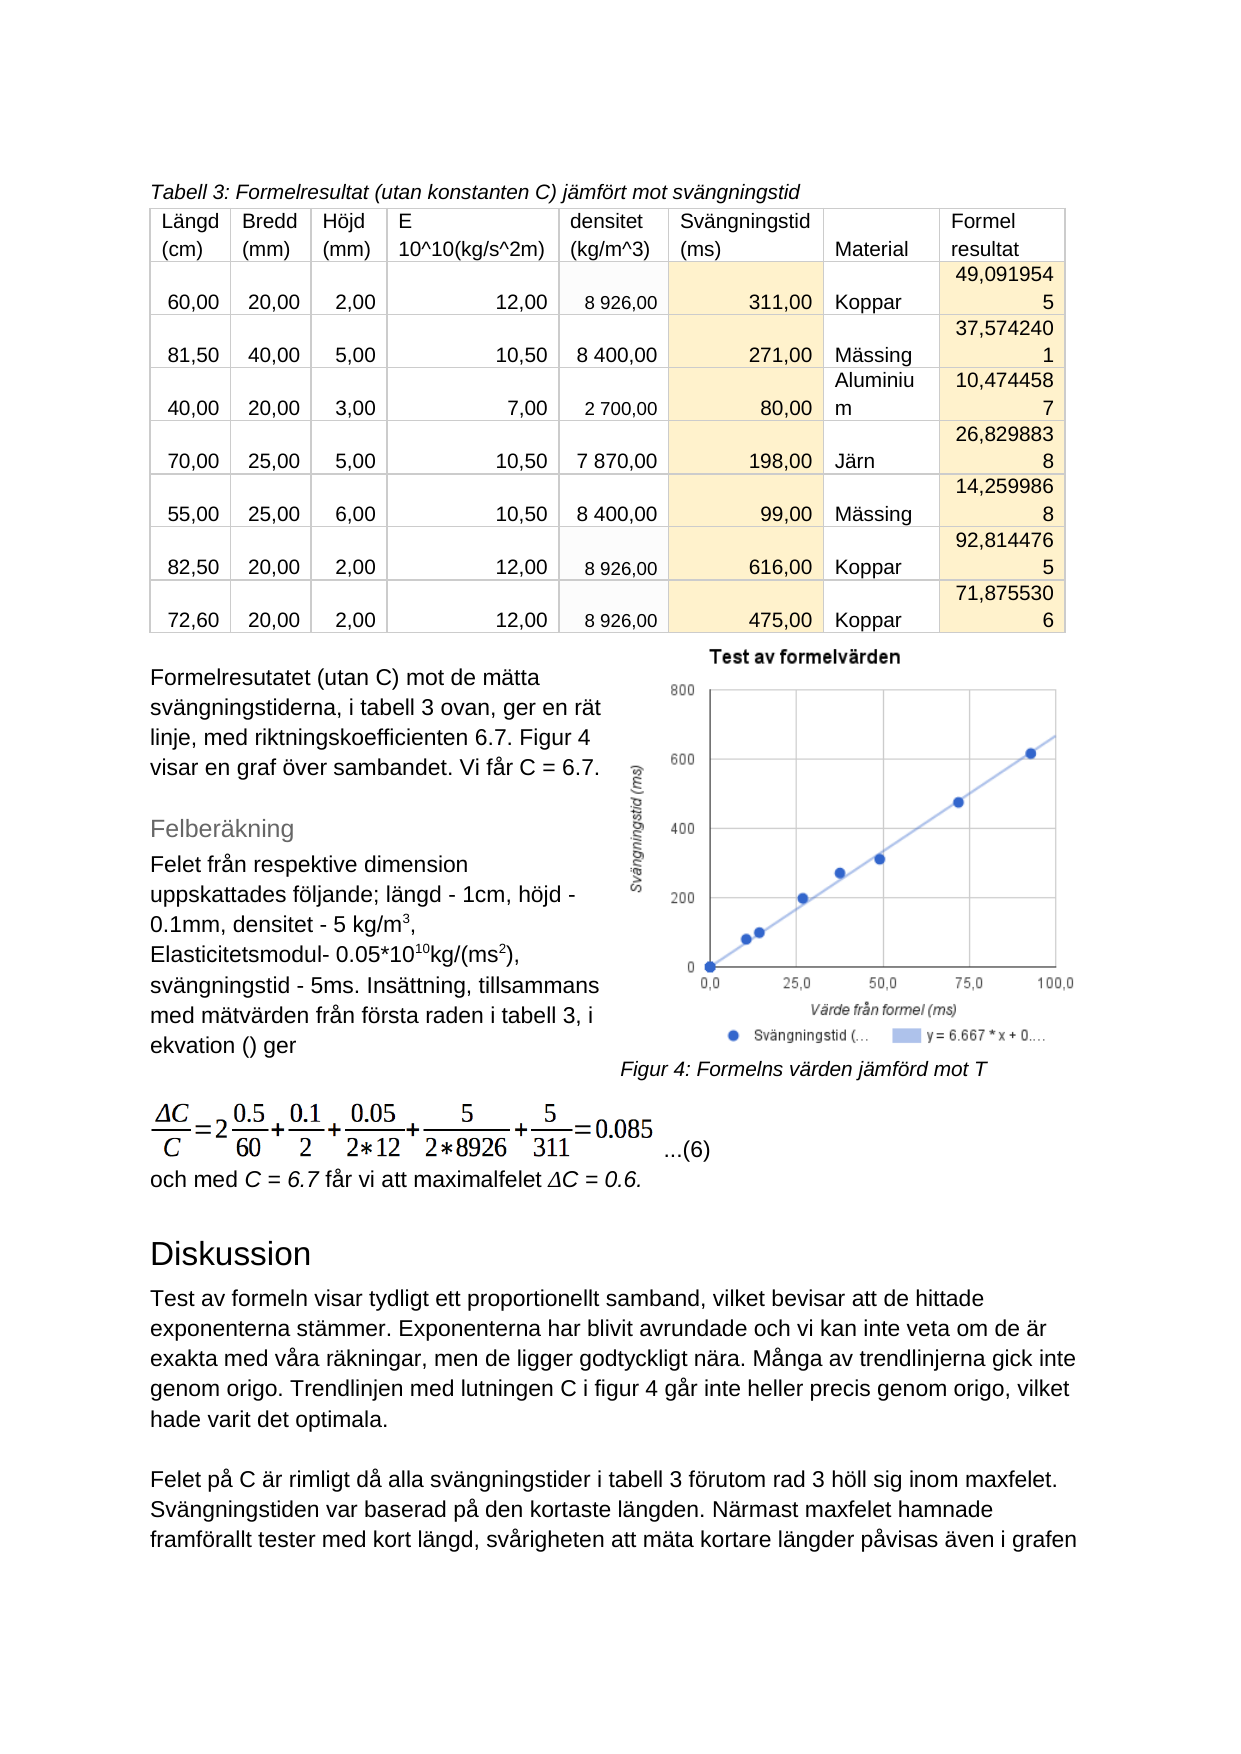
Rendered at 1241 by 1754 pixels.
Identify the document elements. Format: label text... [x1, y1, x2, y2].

text Formelresutatet (utan C) mot de mätta svängningstiderna, i tabell 3 ovan, ger en rät linje, med riktningskoefficienten 6.7. Figur 4 visar en graf över sambandet. Vi får C = 6.7. [150, 664, 620, 781]
table_cell 2 700,00 [560, 368, 668, 420]
table_cell 10,50 [388, 421, 558, 473]
table_cell 2,00 [312, 527, 386, 579]
table_cell 20,00 [231, 581, 310, 632]
table_cell 37,5742401 [940, 315, 1064, 367]
text ...(6) [150, 1062, 1090, 1162]
table_cell 5,00 [312, 315, 386, 367]
table_cell Koppar [824, 262, 939, 314]
table_cell 198,00 [669, 421, 823, 473]
table_cell 14,2599868 [940, 475, 1064, 526]
table_cell 25,00 [231, 475, 310, 526]
table_header Material [824, 209, 939, 261]
table_cell 55,00 [151, 475, 230, 526]
table_cell 8 926,00 [560, 581, 668, 632]
table_cell 2,00 [312, 262, 386, 314]
table_cell 5,00 [312, 421, 386, 473]
table_cell 8 926,00 [560, 527, 668, 579]
table_cell 271,00 [669, 315, 823, 367]
table_cell 71,8755306 [940, 581, 1064, 632]
table_header Längd (cm) [151, 209, 230, 261]
table_cell 8 400,00 [560, 315, 668, 367]
text Tabell 3: Formelresultat (utan konstanten C) jämfört mot svängningstid [150, 180, 1090, 204]
table_cell 3,00 [312, 368, 386, 420]
table_cell 70,00 [151, 421, 230, 473]
table_cell 8 926,00 [560, 262, 668, 314]
table_cell 25,00 [231, 421, 310, 473]
table_cell 10,50 [388, 475, 558, 526]
table_cell 7,00 [388, 368, 558, 420]
table_cell 12,00 [388, 262, 558, 314]
table_cell 475,00 [669, 581, 823, 632]
table_cell Mässing [824, 475, 939, 526]
table_cell 92,8144765 [940, 527, 1064, 579]
text och med C = 6.7 får vi att maximalfelet ΔC = 0.6. [150, 1166, 1090, 1192]
picture [150, 1100, 657, 1158]
table_cell 7 870,00 [560, 421, 668, 473]
table_cell 40,00 [231, 315, 310, 367]
table_cell Järn [824, 421, 939, 473]
table_header Svängningstid (ms) [669, 209, 823, 261]
table_cell Koppar [824, 581, 939, 632]
table_cell 2,00 [312, 581, 386, 632]
table_cell 12,00 [388, 527, 558, 579]
text Felet från respektive dimension uppskattades följande; längd - 1cm, höjd - 0.1mm, densitet - 5 kg/m3, Elasticitetsmodul- 0.05*1010kg/(ms2), svängningstid - 5ms. Insättning, tillsammans med mätvärden från första raden i tabell 3, i ekvation () ger [150, 851, 620, 1058]
table_header densitet (kg/m^3) [560, 209, 668, 261]
table_header Bredd (mm) [231, 209, 310, 261]
text Test av formeln visar tydligt ett proportionellt samband, vilket bevisar att de hittade exponenterna stämmer. Exponenterna har blivit avrundade och vi kan inte veta om de är exakta med våra räkningar, men de ligger godtyckligt nära. Många av trendlinjerna gick inte genom origo. Trendlinjen med lutningen C i figur 4 går inte heller precis genom origo, vilket hade varit det optimala. [150, 1285, 1090, 1432]
text Figur 4: Formelns värden jämförd mot T [620, 1054, 1098, 1081]
table_cell 81,50 [151, 315, 230, 367]
table_cell 616,00 [669, 527, 823, 579]
table_cell 311,00 [669, 262, 823, 314]
table_cell 10,4744587 [940, 368, 1064, 420]
subtitle Felberäkning [150, 814, 620, 842]
table_cell 72,60 [151, 581, 230, 632]
table_cell 80,00 [669, 368, 823, 420]
table_cell 99,00 [669, 475, 823, 526]
table_cell 10,50 [388, 315, 558, 367]
table_cell 49,0919545 [940, 262, 1064, 314]
table_cell Mässing [824, 315, 939, 367]
table_header Höjd (mm) [312, 209, 386, 261]
table_cell Koppar [824, 527, 939, 579]
table_cell 8 400,00 [560, 475, 668, 526]
table_cell 60,00 [151, 262, 230, 314]
table_cell 6,00 [312, 475, 386, 526]
table_cell 20,00 [231, 527, 310, 579]
picture [620, 636, 1099, 1054]
table_cell Aluminium [824, 368, 939, 420]
table_cell 82,50 [151, 527, 230, 579]
table_cell 40,00 [151, 368, 230, 420]
table_cell 26,8298838 [940, 421, 1064, 473]
table_cell 20,00 [231, 262, 310, 314]
subtitle Diskussion [150, 1234, 1090, 1272]
table_cell 20,00 [231, 368, 310, 420]
table_header E 10^10(kg/s^2m) [388, 209, 558, 261]
text Felet på C är rimligt då alla svängningstider i tabell 3 förutom rad 3 höll sig inom maxfelet. Svängningstiden var baserad på den kortaste längden. Närmast maxfelet hamnade framförallt tester med kort längd, svårigheten att mäta kortare längder påvisas även i grafen [150, 1466, 1090, 1553]
table_cell 12,00 [388, 581, 558, 632]
table_header Formel resultat [940, 209, 1064, 261]
